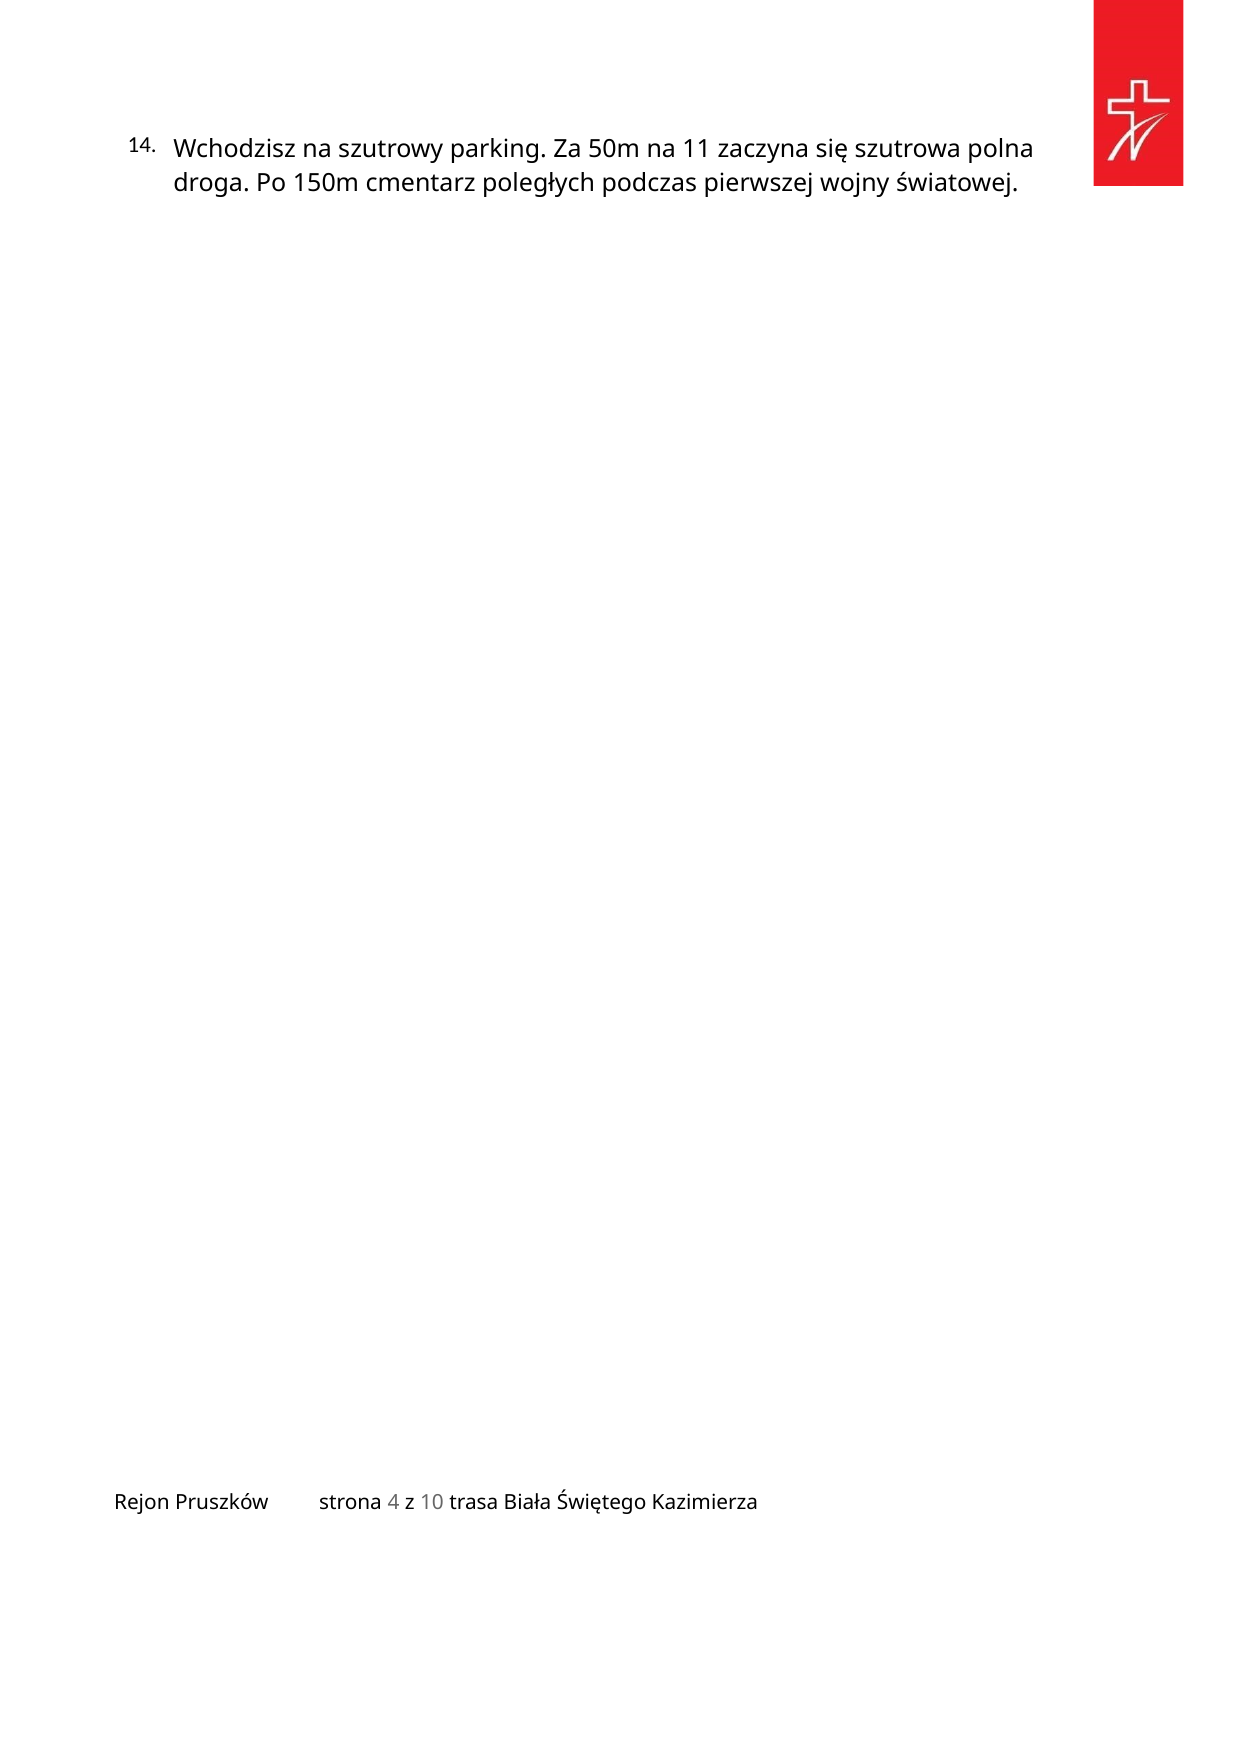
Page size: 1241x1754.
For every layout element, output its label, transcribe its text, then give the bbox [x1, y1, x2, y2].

list Wchodzisz na szutrowy parking. Za 50m na 11 zaczyna się szutrowa polna droga. Po 150m cmentarz poległych podczas pierwszej wojny światowej. [127, 131, 1123, 199]
